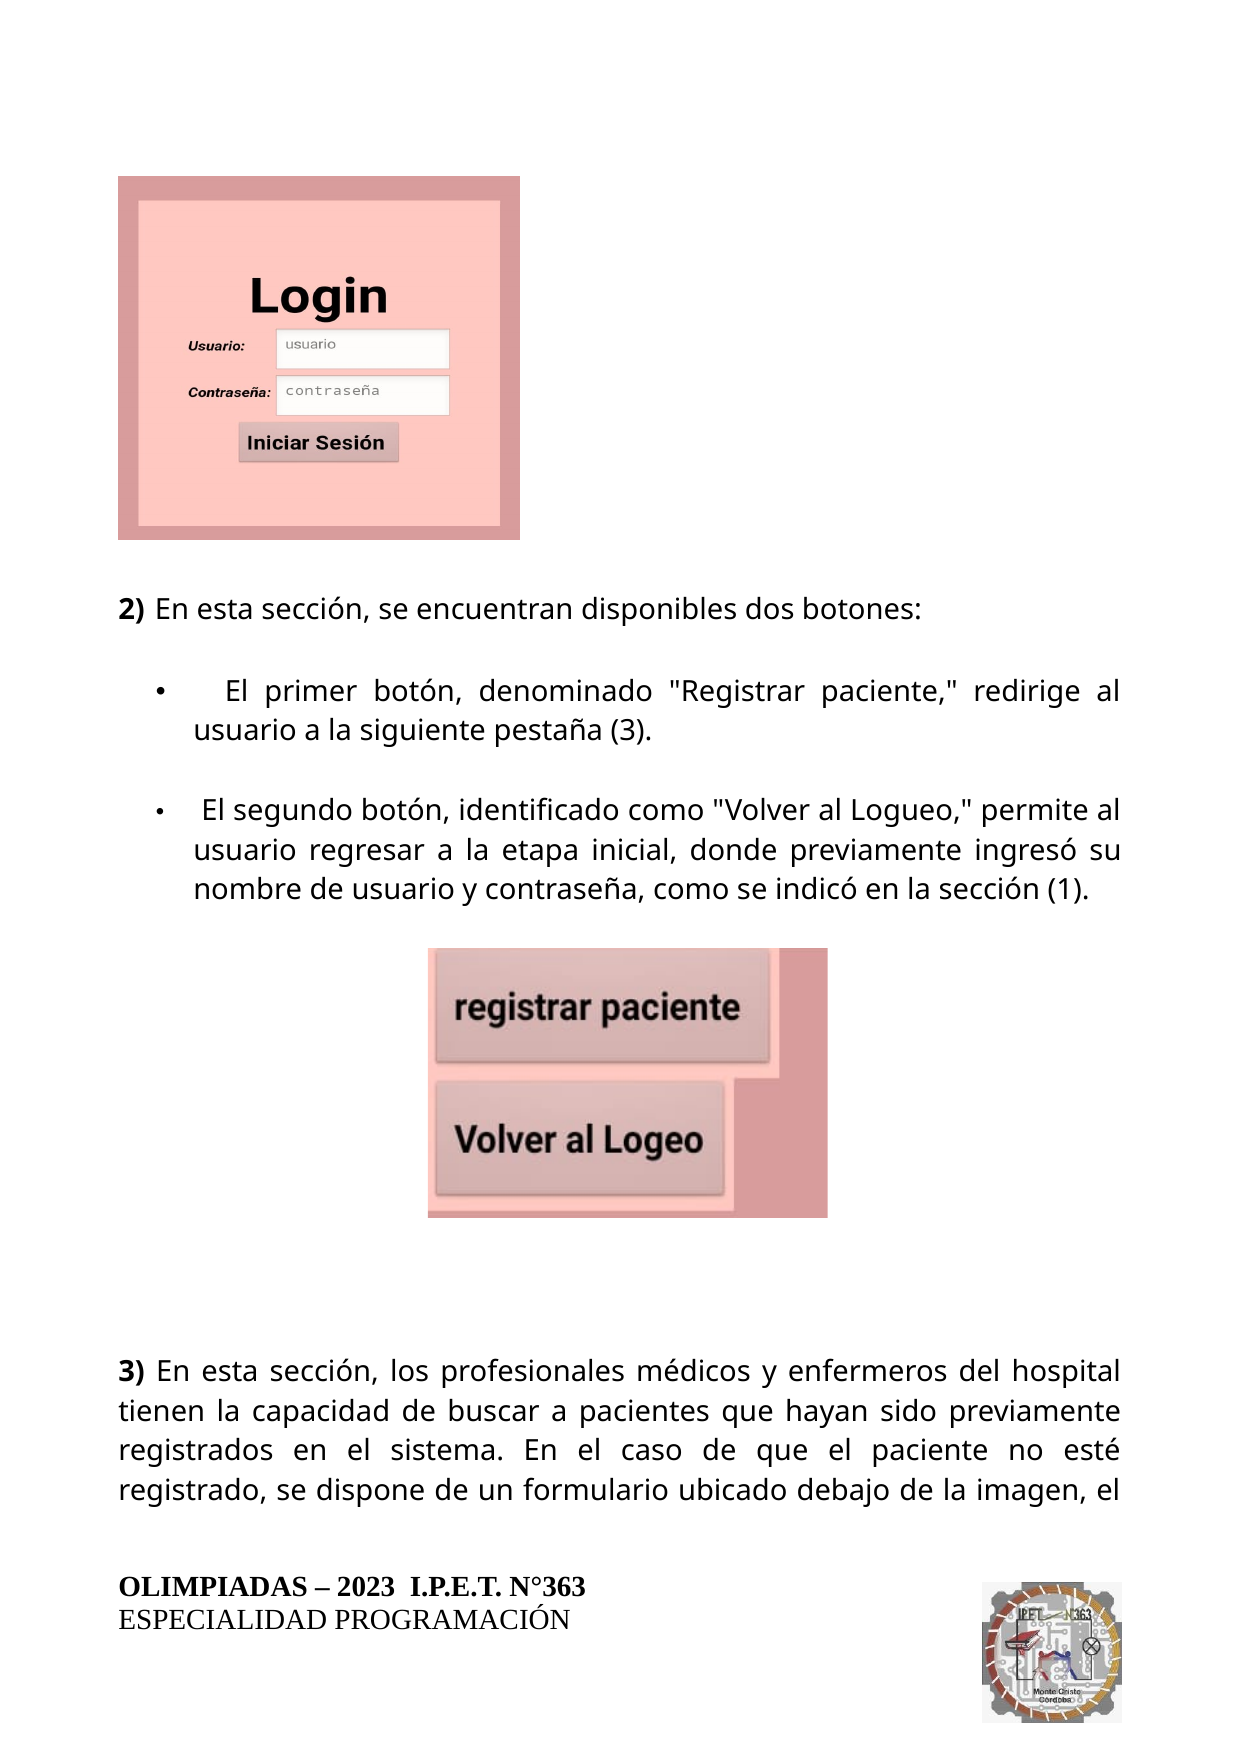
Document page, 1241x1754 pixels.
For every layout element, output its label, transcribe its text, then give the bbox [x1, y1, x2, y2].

text 2) En esta sección, se encuentran disponibles dos botones: [118, 579, 1122, 630]
list El primer botón, denominado "Registrar paciente," redirige al usuario a la siguiente pestaña (3). [156, 670, 1122, 749]
picture [982, 1582, 1122, 1723]
text 3) En esta sección, los profesionales médicos y enfermeros del hospital tienen la capacidad de buscar a pacientes que hayan sido previamente registrados en el sistema. En el caso de que el paciente no esté registrado, se dispone de un formulario ubicado debajo de la imagen, el [118, 1350, 1122, 1509]
picture [427, 948, 828, 986]
list El segundo botón, identificado como "Volver al Logueo," permite al usuario regresar a la etapa inicial, donde previamente ingresó su nombre de usuario y contraseña, como se indicó en la sección (1). [156, 789, 1122, 908]
picture [118, 176, 520, 540]
